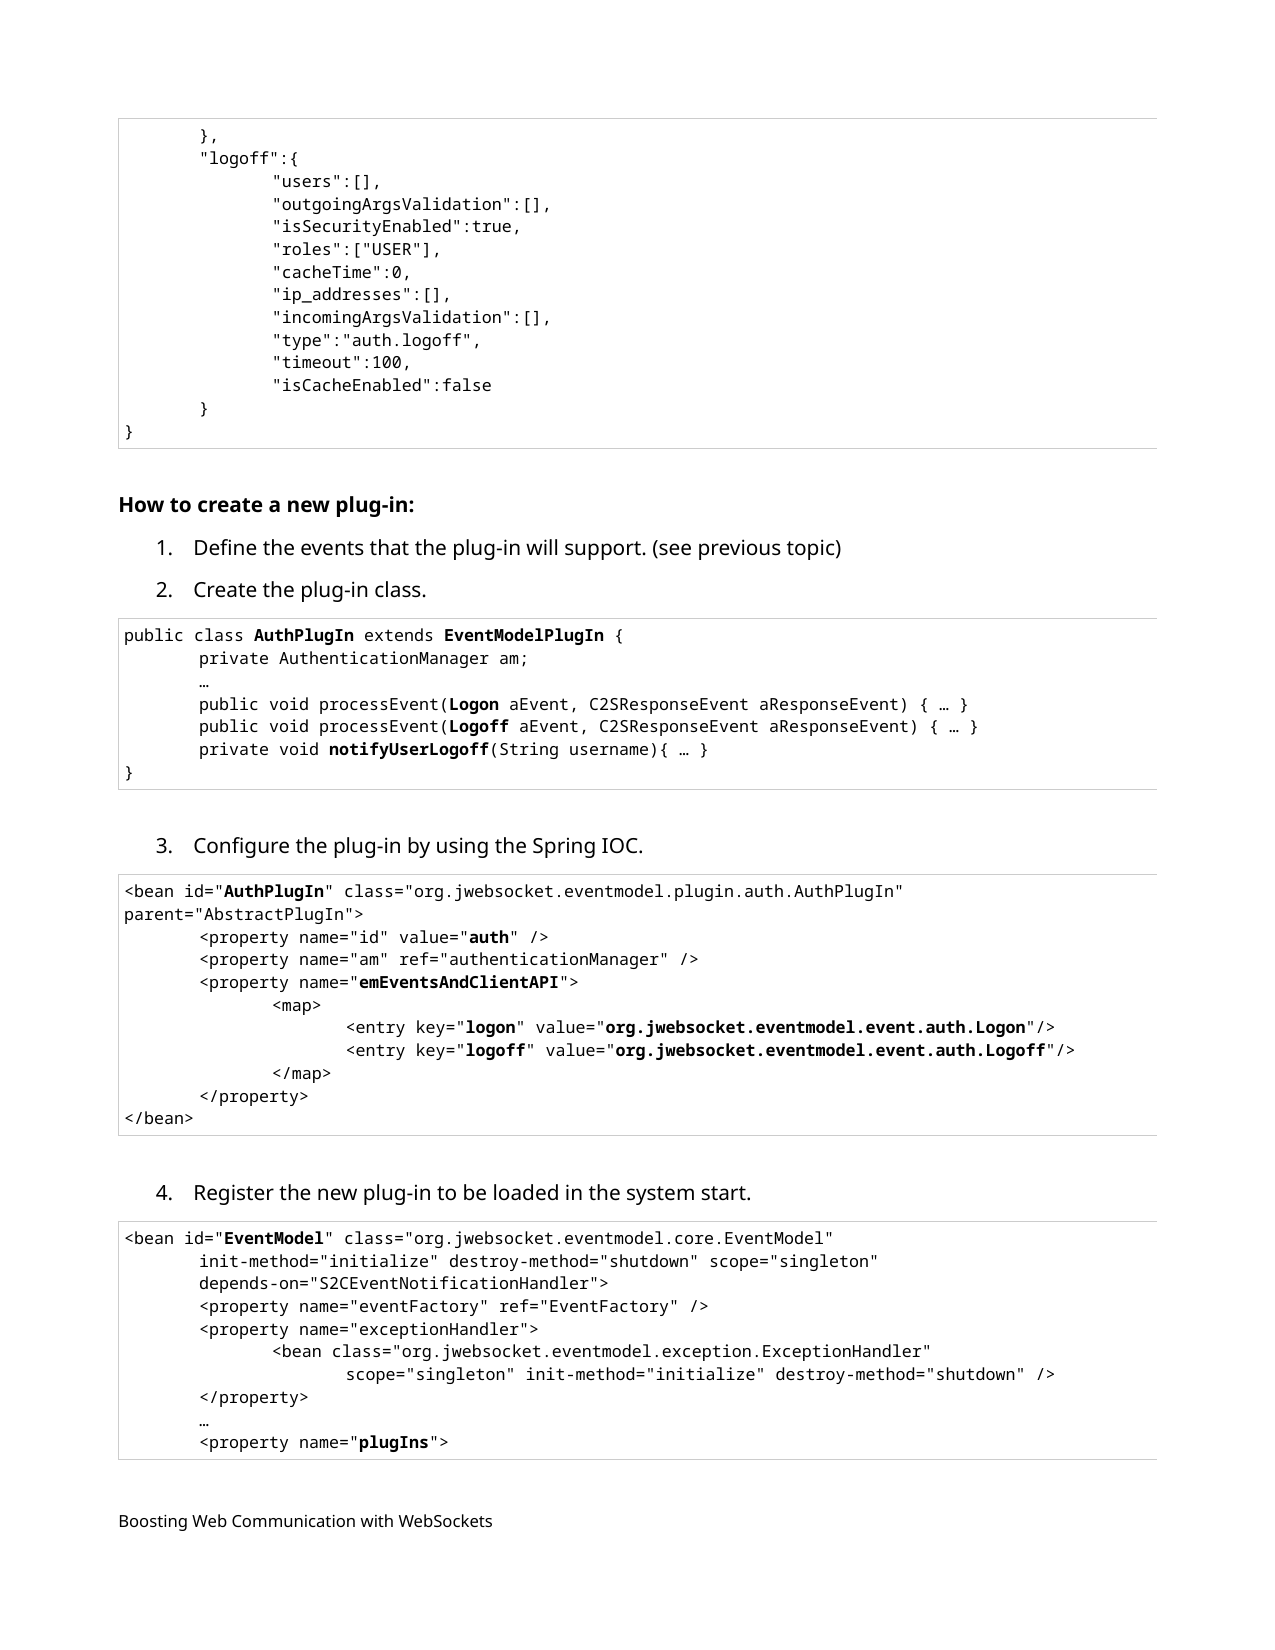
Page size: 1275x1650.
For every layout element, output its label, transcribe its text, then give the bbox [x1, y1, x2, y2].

list Define the events that the plug-in will support. (see previous topic) [156, 533, 1157, 561]
table_header public class AuthPlugIn extends EventModelPlugIn { private AuthenticationManager am; … public void processEvent(Logon aEvent, C2SResponseEvent aResponseEvent) { … } public void processEvent(Logoff aEvent, C2SResponseEvent aResponseEvent) { … } private void notifyUserLogoff(String username){ … } } [119, 619, 1157, 789]
list Create the plug-in class. [156, 576, 1157, 604]
table_header <bean id="EventModel" class="org.jwebsocket.eventmodel.core.EventModel" init-method="initialize" destroy-method="shutdown" scope="singleton" depends-on="S2CEventNotificationHandler"> <property name="eventFactory" ref="EventFactory" /> <property name="exceptionHandler"> <bean class="org.jwebsocket.eventmodel.exception.ExceptionHandler" scope="singleton" init-method="initialize" destroy-method="shutdown" /> </property> … <property name="plugIns"> [119, 1222, 1157, 1459]
list Configure the plug-in by using the Spring IOC. [156, 831, 1157, 860]
table_header }, "logoff":{ "users":[], "outgoingArgsValidation":[], "isSecurityEnabled":true, "roles":["USER"], "cacheTime":0, "ip_addresses":[], "incomingArgsValidation":[], "type":"auth.logoff", "timeout":100, "isCacheEnabled":false } } [119, 119, 1157, 448]
list Register the new plug-in to be loaded in the system start. [156, 1178, 1157, 1206]
text How to create a new plug-in: [118, 490, 1157, 519]
table_header <bean id="AuthPlugIn" class="org.jwebsocket.eventmodel.plugin.auth.AuthPlugIn" parent="AbstractPlugIn"> <property name="id" value="auth" /> <property name="am" ref="authenticationManager" /> <property name="emEventsAndClientAPI"> <map> <entry key="logon" value="org.jwebsocket.eventmodel.event.auth.Logon"/> <entry key="logoff" value="org.jwebsocket.eventmodel.event.auth.Logoff"/> </map> </property> </bean> [119, 875, 1157, 1135]
